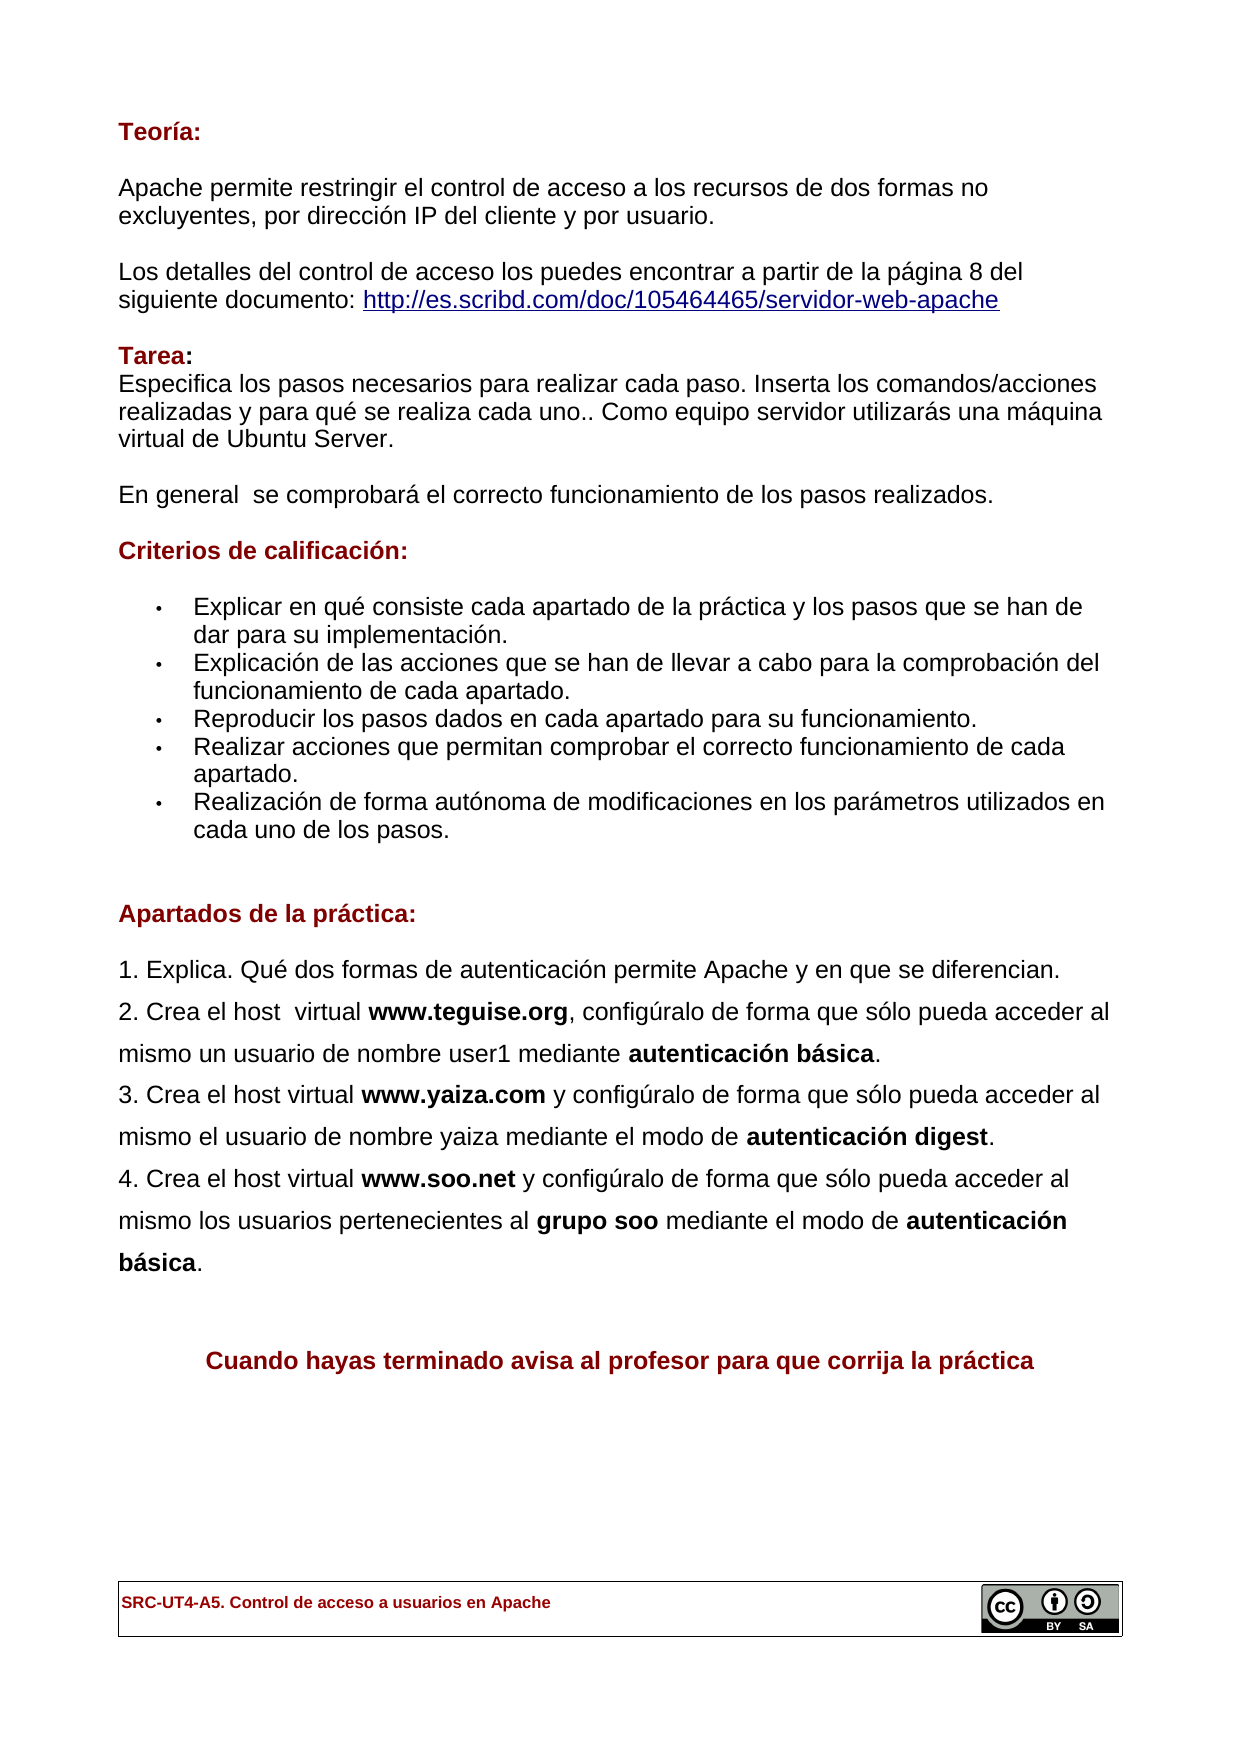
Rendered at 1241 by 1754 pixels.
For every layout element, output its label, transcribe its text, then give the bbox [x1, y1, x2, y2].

text Apartados de la práctica: [118, 900, 1122, 928]
text Cuando hayas terminado avisa al profesor para que corrija la práctica [118, 1346, 1122, 1374]
text 2. Crea el host virtual www.teguise.org, configúralo de forma que sólo pueda acceder al mismo un usuario de nombre user1 mediante autenticación básica. [118, 997, 1122, 1067]
text 4. Crea el host virtual www.soo.net y configúralo de forma que sólo pueda acceder al mismo los usuarios pertenecientes al grupo soo mediante el modo de autenticación básica. [118, 1165, 1122, 1277]
list Reproducir los pasos dados en cada apartado para su funcionamiento. [156, 704, 1122, 732]
text 1. Explica. Qué dos formas de autenticación permite Apache y en que se diferencian. [118, 956, 1122, 983]
list Realizar acciones que permitan comprobar el correcto funcionamiento de cada apartado. [156, 732, 1122, 788]
text Apache permite restringir el control de acceso a los recursos de dos formas no excluyentes, por dirección IP del cliente y por usuario. [118, 174, 1122, 230]
text Criterios de calificación: [118, 537, 1122, 565]
text Los detalles del control de acceso los puedes encontrar a partir de la página 8 del siguiente documento: http://es.scribd.com/doc/105464465/servidor-web-apache [118, 258, 1122, 313]
text Tarea: [118, 341, 1122, 369]
list Explicación de las acciones que se han de llevar a cabo para la comprobación del funcionamiento de cada apartado. [156, 648, 1122, 704]
text 3. Crea el host virtual www.yaiza.com y configúralo de forma que sólo pueda acceder al mismo el usuario de nombre yaiza mediante el modo de autenticación digest. [118, 1081, 1122, 1151]
picture [981, 1584, 1119, 1633]
list Realización de forma autónoma de modificaciones en los parámetros utilizados en cada uno de los pasos. [156, 788, 1122, 844]
text En general se comprobará el correcto funcionamiento de los pasos realizados. [118, 481, 1122, 509]
text Especifica los pasos necesarios para realizar cada paso. Inserta los comandos/acciones realizadas y para qué se realiza cada uno.. Como equipo servidor utilizarás una máquina virtual de Ubuntu Server. [118, 369, 1122, 453]
text Teoría: [118, 118, 1122, 146]
list Explicar en qué consiste cada apartado de la práctica y los pasos que se han de dar para su implementación. [156, 593, 1122, 648]
